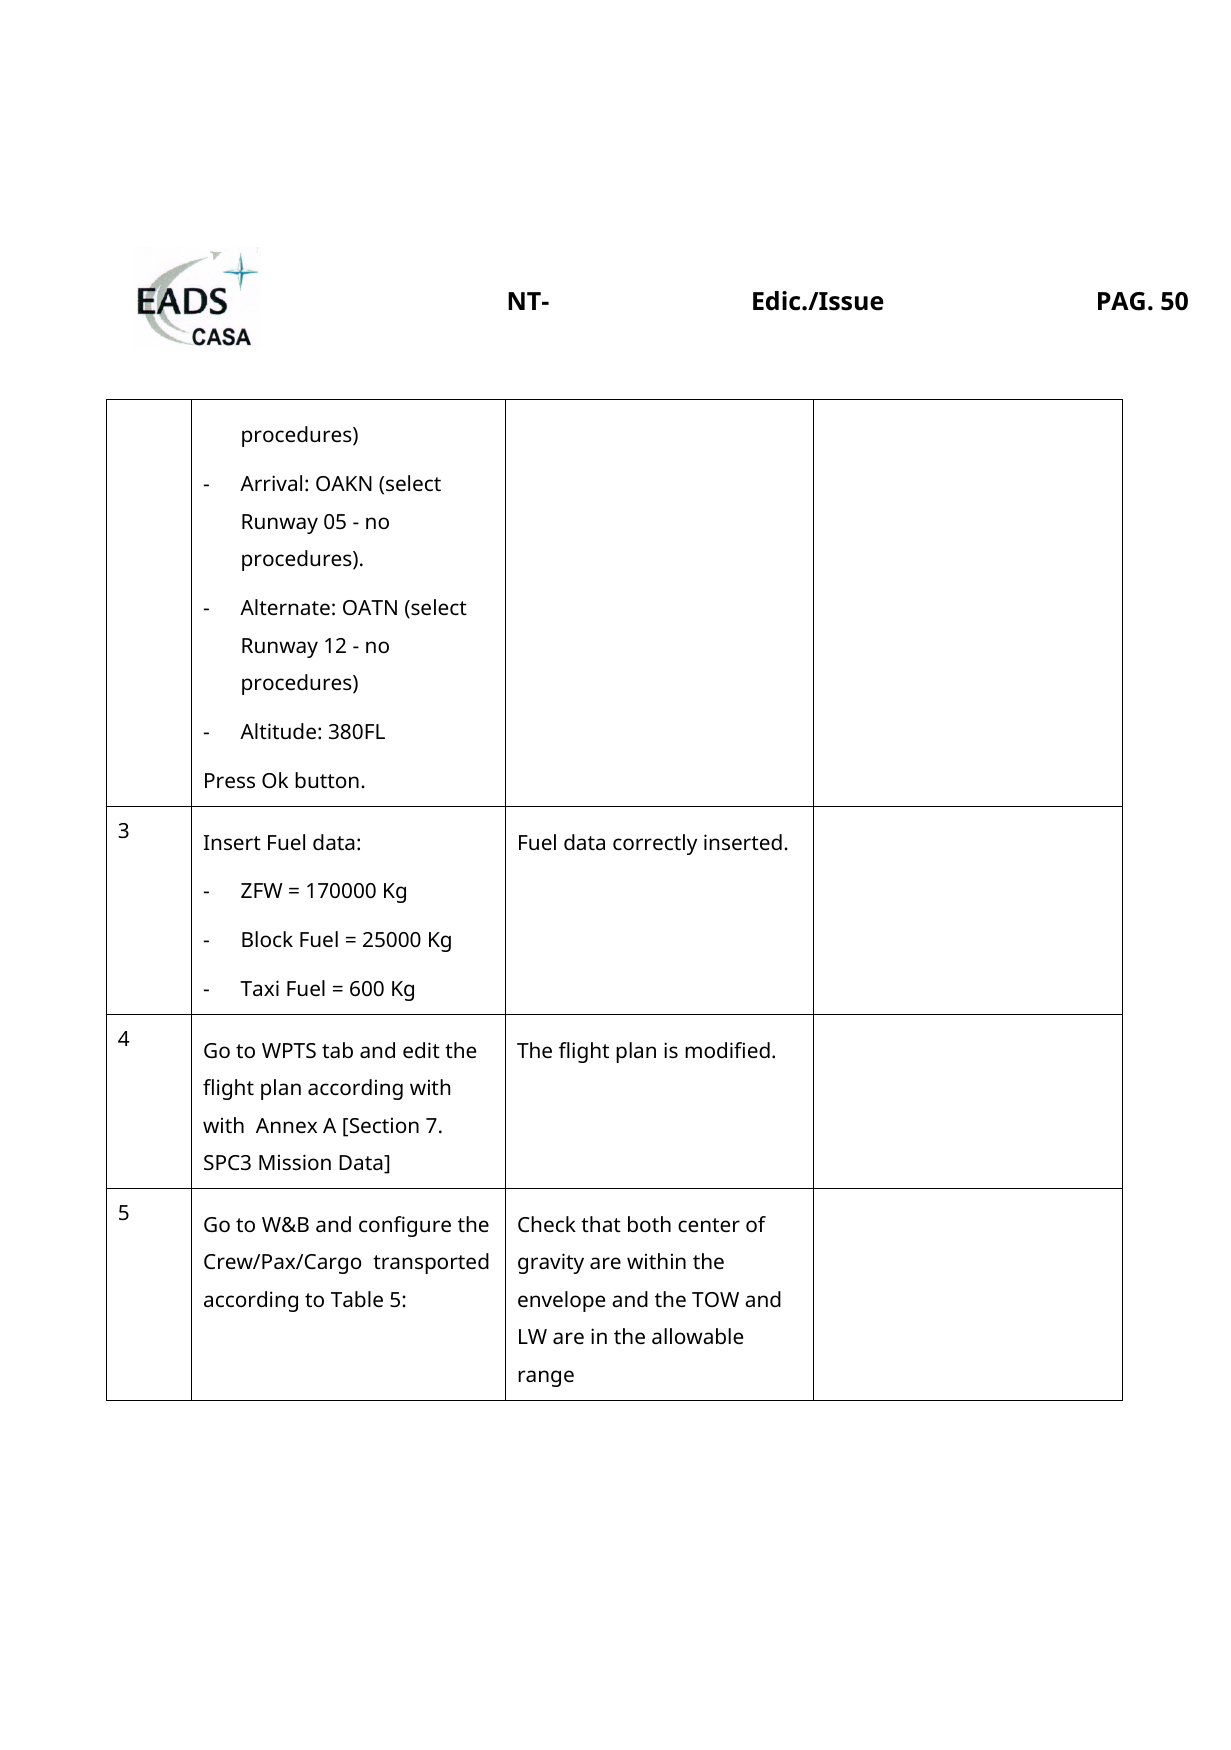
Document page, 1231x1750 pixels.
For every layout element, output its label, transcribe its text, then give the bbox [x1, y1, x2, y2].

table_cell [814, 400, 1122, 806]
table_cell [506, 400, 813, 806]
table_cell [814, 1189, 1122, 1400]
table_cell Go to WPTS tab and edit the flight plan according with with Annex A [Section 7. SPC3 Mission Data] [192, 1015, 505, 1188]
table_cell 4 [107, 1015, 191, 1188]
table_cell 3 [107, 807, 191, 1014]
table_cell Fuel data correctly inserted. [506, 807, 813, 1014]
picture [134, 247, 261, 350]
table_cell 5 [107, 1189, 191, 1400]
table_cell Insert Fuel data: ZFW = 170000 Kg Block Fuel = 25000 Kg Taxi Fuel = 600 Kg [192, 807, 505, 1014]
table_cell Go to W&B and configure the Crew/Pax/Cargo transported according to Table 5: [192, 1189, 505, 1400]
table_cell Check that both center of gravity are within the envelope and the TOW and LW are in the allowable range [506, 1189, 813, 1400]
table_cell procedures) Arrival: OAKN (select Runway 05 - no procedures). Alternate: OATN (select Runway 12 - no procedures) Altitude: 380FL Press Ok button. [192, 400, 505, 806]
table_cell [814, 1015, 1122, 1188]
table_cell [107, 400, 191, 806]
table_cell [814, 807, 1122, 1014]
table_cell The flight plan is modified. [506, 1015, 813, 1188]
